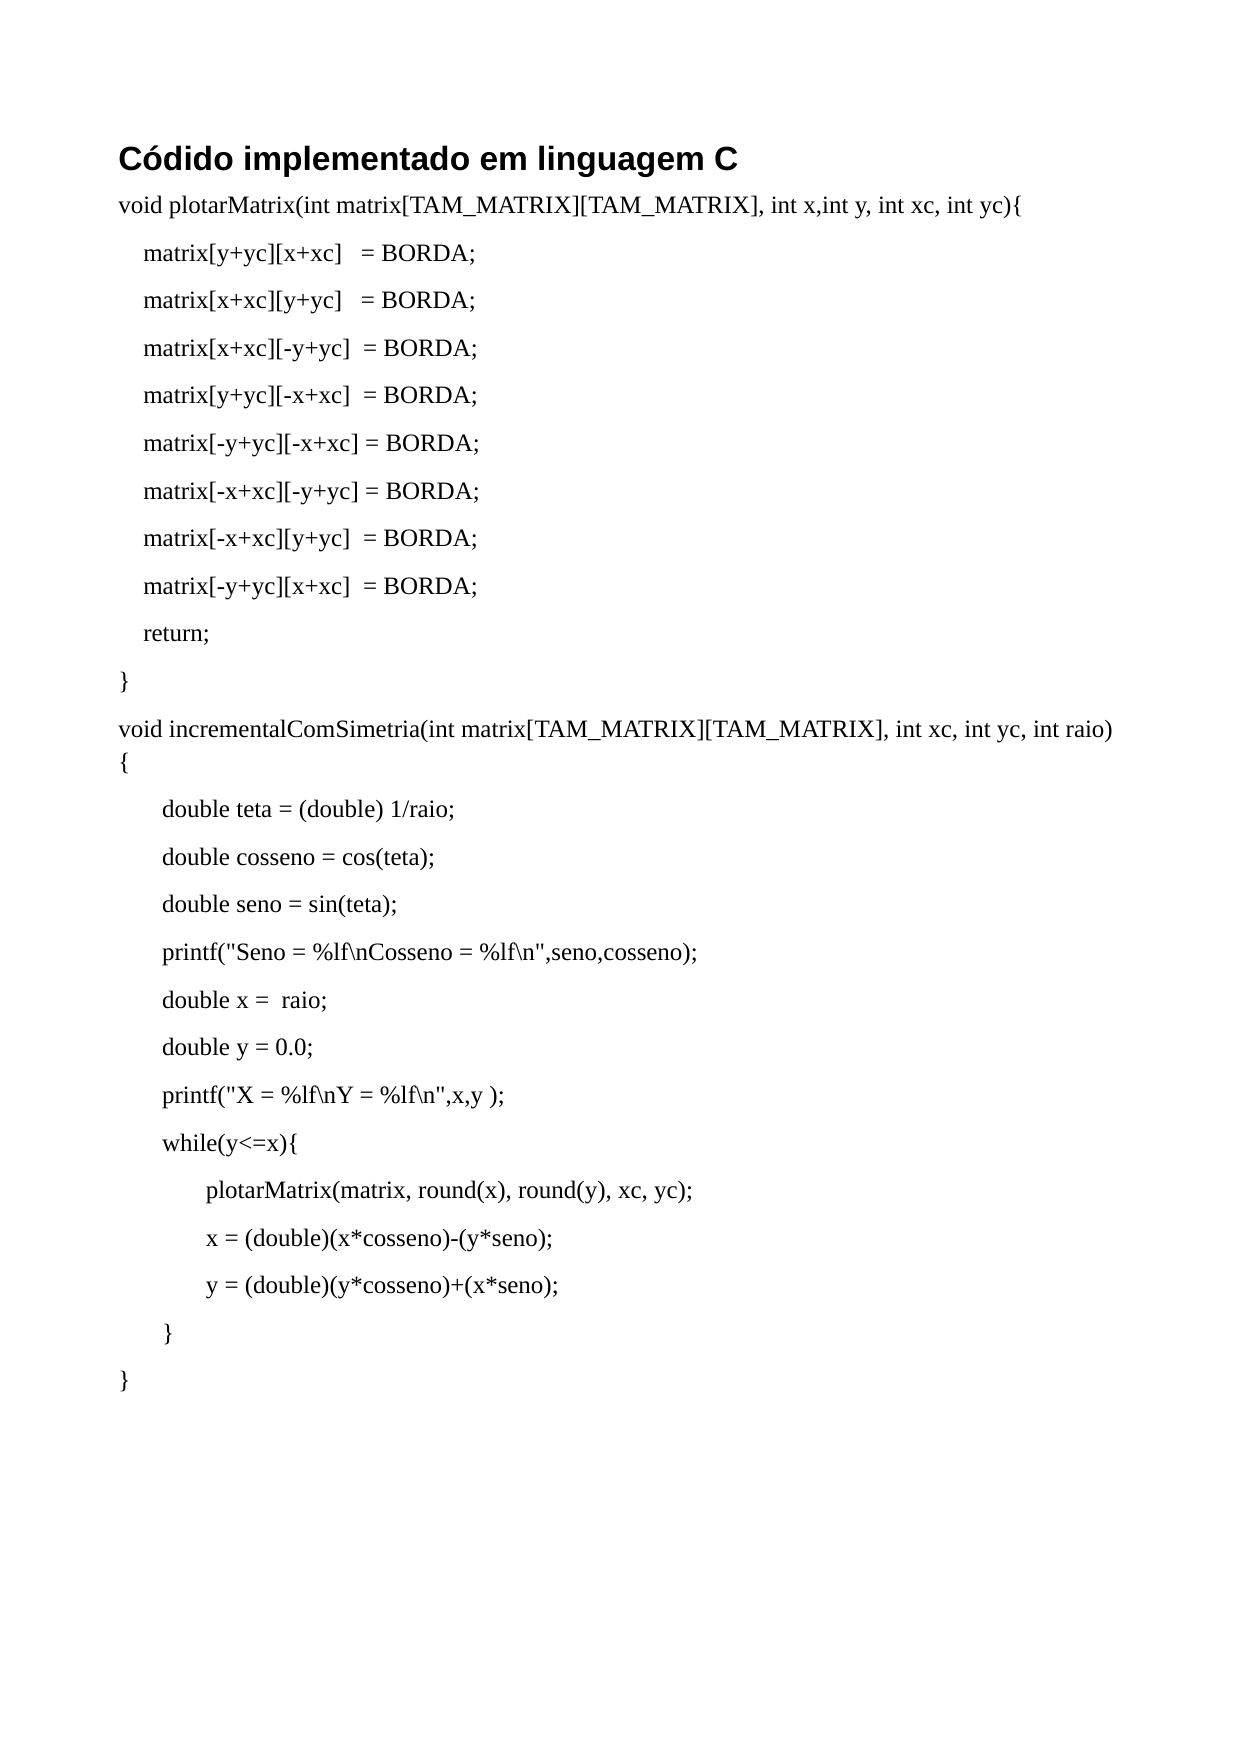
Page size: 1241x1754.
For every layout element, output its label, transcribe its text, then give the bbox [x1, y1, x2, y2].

text matrix[x+xc][y+yc] = BORDA; [118, 285, 1122, 314]
text return; [118, 618, 1122, 647]
text matrix[y+yc][x+xc] = BORDA; [118, 238, 1122, 266]
text } [118, 1318, 1122, 1347]
text plotarMatrix(matrix, round(x), round(y), xc, yc); [118, 1175, 1122, 1204]
subtitle Códido implementado em linguagem C [118, 139, 1122, 178]
text double x = raio; [118, 985, 1122, 1013]
text x = (double)(x*cosseno)-(y*seno); [118, 1223, 1122, 1252]
text matrix[-x+xc][y+yc] = BORDA; [118, 523, 1122, 552]
text printf("Seno = %lf\nCosseno = %lf\n",seno,cosseno); [118, 937, 1122, 966]
text void incrementalComSimetria(int matrix[TAM_MATRIX][TAM_MATRIX], int xc, int yc, int raio){ [118, 714, 1122, 776]
text while(y<=x){ [118, 1128, 1122, 1156]
text void plotarMatrix(int matrix[TAM_MATRIX][TAM_MATRIX], int x,int y, int xc, int yc){ [118, 190, 1122, 219]
text y = (double)(y*cosseno)+(x*seno); [118, 1270, 1122, 1299]
text matrix[x+xc][-y+yc] = BORDA; [118, 333, 1122, 362]
text double seno = sin(teta); [118, 889, 1122, 918]
text } [118, 1366, 1122, 1394]
text matrix[-x+xc][-y+yc] = BORDA; [118, 476, 1122, 504]
text matrix[-y+yc][x+xc] = BORDA; [118, 571, 1122, 600]
text matrix[y+yc][-x+xc] = BORDA; [118, 381, 1122, 409]
text printf("X = %lf\nY = %lf\n",x,y ); [118, 1080, 1122, 1109]
text double y = 0.0; [118, 1032, 1122, 1061]
text matrix[-y+yc][-x+xc] = BORDA; [118, 428, 1122, 457]
text } [118, 666, 1122, 695]
text double cosseno = cos(teta); [118, 842, 1122, 871]
text double teta = (double) 1/raio; [118, 794, 1122, 823]
